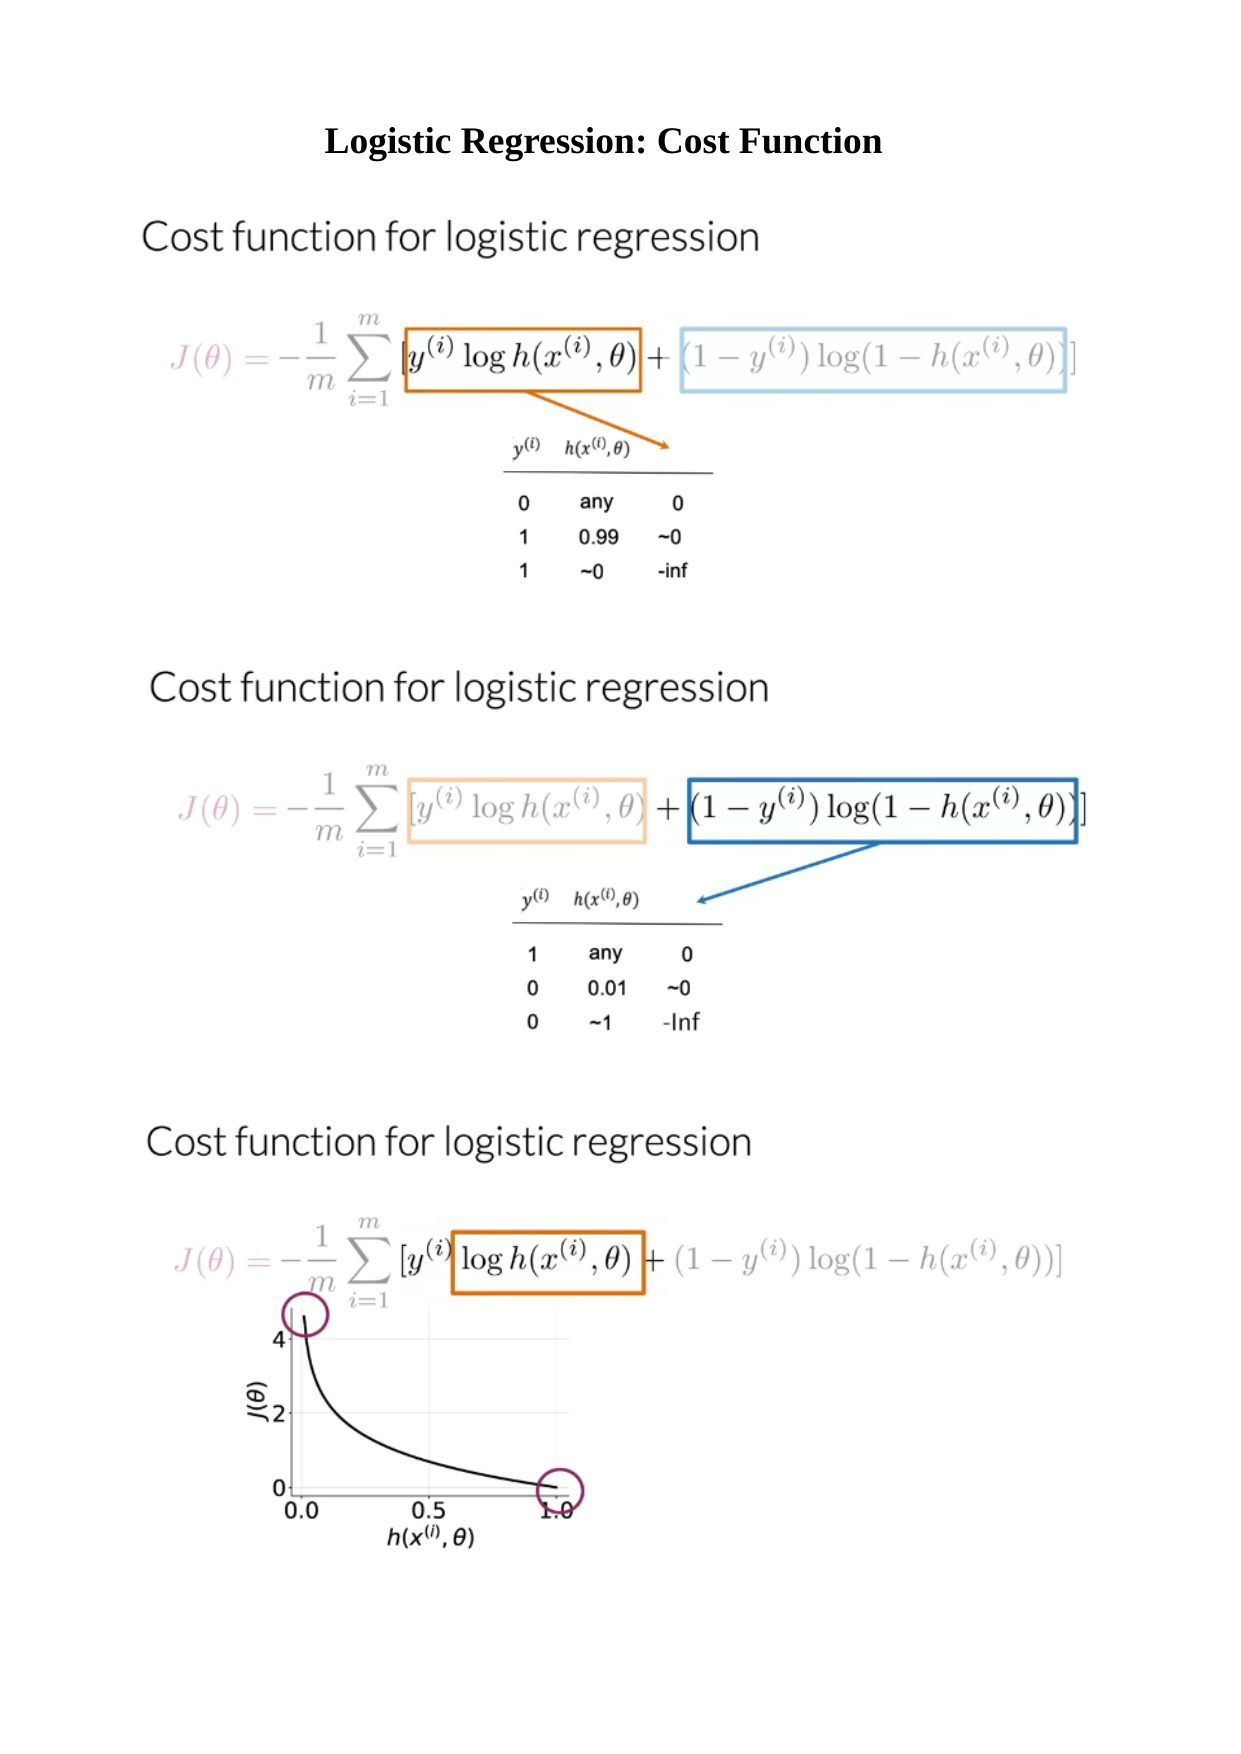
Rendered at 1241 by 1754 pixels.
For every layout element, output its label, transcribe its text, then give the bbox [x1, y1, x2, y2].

picture [118, 202, 1123, 593]
picture [118, 1109, 1123, 1557]
subtitle Logistic Regression: Cost Function [118, 118, 1122, 161]
picture [118, 650, 1123, 1052]
